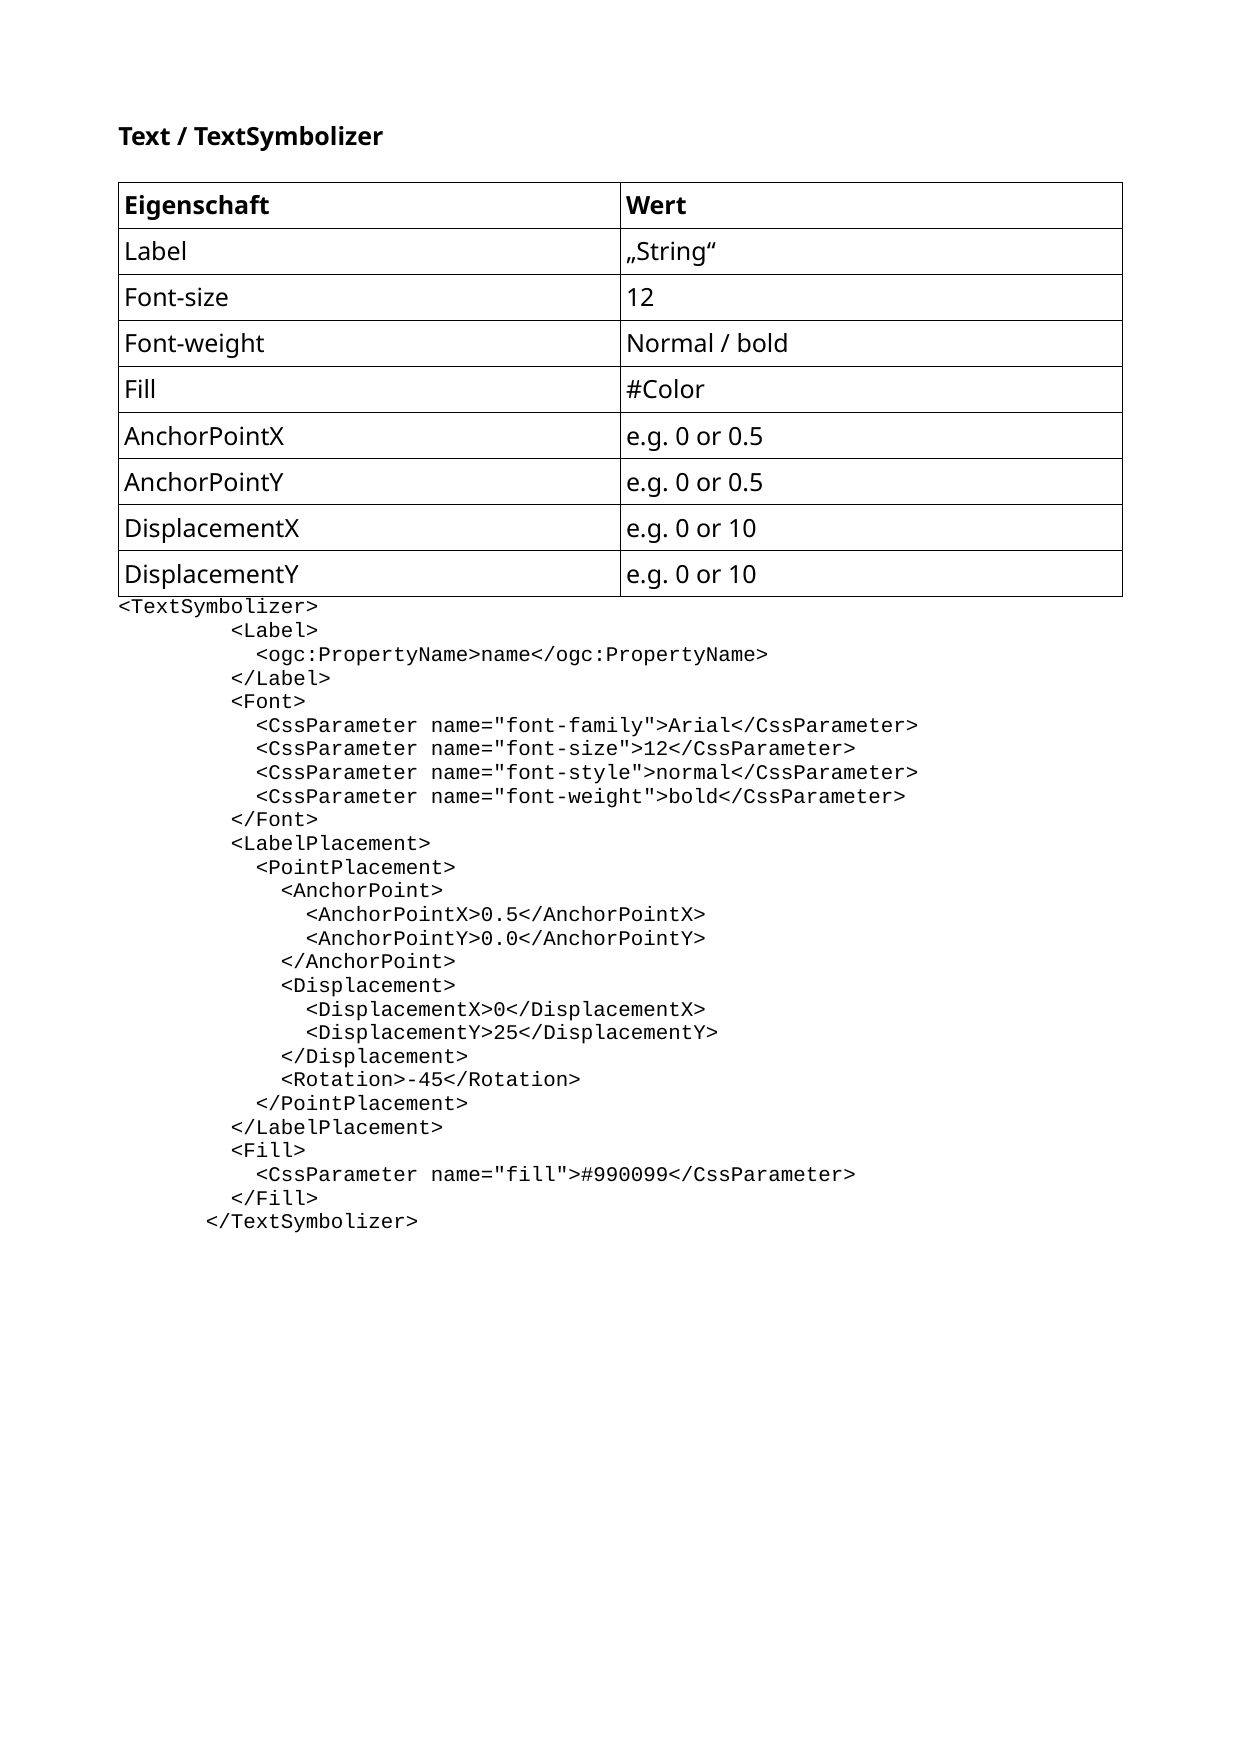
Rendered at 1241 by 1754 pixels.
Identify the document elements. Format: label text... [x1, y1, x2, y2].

text <ogc:PropertyName>name</ogc:PropertyName> [118, 644, 1122, 667]
text <AnchorPointY>0.0</AnchorPointY> [118, 928, 1122, 951]
text </AnchorPoint> [118, 951, 1122, 975]
text </Displacement> [118, 1046, 1122, 1069]
table_cell e.g. 0 or 10 [621, 505, 1122, 550]
text <LabelPlacement> [118, 833, 1122, 857]
table_cell AnchorPointY [119, 459, 620, 504]
text <Rotation>-45</Rotation> [118, 1069, 1122, 1093]
table_header Eigenschaft [119, 183, 620, 228]
text Text / TextSymbolizer [118, 118, 1122, 152]
text </TextSymbolizer> [118, 1211, 1122, 1235]
text <CssParameter name="font-size">12</CssParameter> [118, 738, 1122, 762]
text <Fill> [118, 1140, 1122, 1164]
text <Font> [118, 691, 1122, 715]
text <Label> [118, 620, 1122, 644]
table_cell 12 [621, 275, 1122, 320]
table_cell e.g. 0 or 0.5 [621, 459, 1122, 504]
text </Font> [118, 809, 1122, 833]
table_cell Font-size [119, 275, 620, 320]
text </Label> [118, 667, 1122, 691]
table_cell DisplacementX [119, 505, 620, 550]
text <DisplacementY>25</DisplacementY> [118, 1022, 1122, 1046]
table_cell Label [119, 229, 620, 274]
table_cell AnchorPointX [119, 413, 620, 458]
table_cell #Color [621, 367, 1122, 412]
table_cell Font-weight [119, 321, 620, 366]
text </PointPlacement> [118, 1093, 1122, 1117]
text <CssParameter name="font-weight">bold</CssParameter> [118, 786, 1122, 809]
table_cell Fill [119, 367, 620, 412]
text <AnchorPoint> [118, 880, 1122, 904]
text <CssParameter name="font-style">normal</CssParameter> [118, 762, 1122, 786]
text <TextSymbolizer> [118, 597, 1122, 620]
text </LabelPlacement> [118, 1117, 1122, 1140]
text </Fill> [118, 1188, 1122, 1211]
table_cell Normal / bold [621, 321, 1122, 366]
text <PointPlacement> [118, 857, 1122, 880]
text <AnchorPointX>0.5</AnchorPointX> [118, 904, 1122, 928]
text <Displacement> [118, 975, 1122, 998]
table_cell e.g. 0 or 0.5 [621, 413, 1122, 458]
text <DisplacementX>0</DisplacementX> [118, 998, 1122, 1022]
table_cell DisplacementY [119, 551, 620, 596]
table_cell „String“ [621, 229, 1122, 274]
text <CssParameter name="fill">#990099</CssParameter> [118, 1164, 1122, 1188]
table_cell e.g. 0 or 10 [621, 551, 1122, 596]
table_header Wert [621, 183, 1122, 228]
text <CssParameter name="font-family">Arial</CssParameter> [118, 715, 1122, 738]
